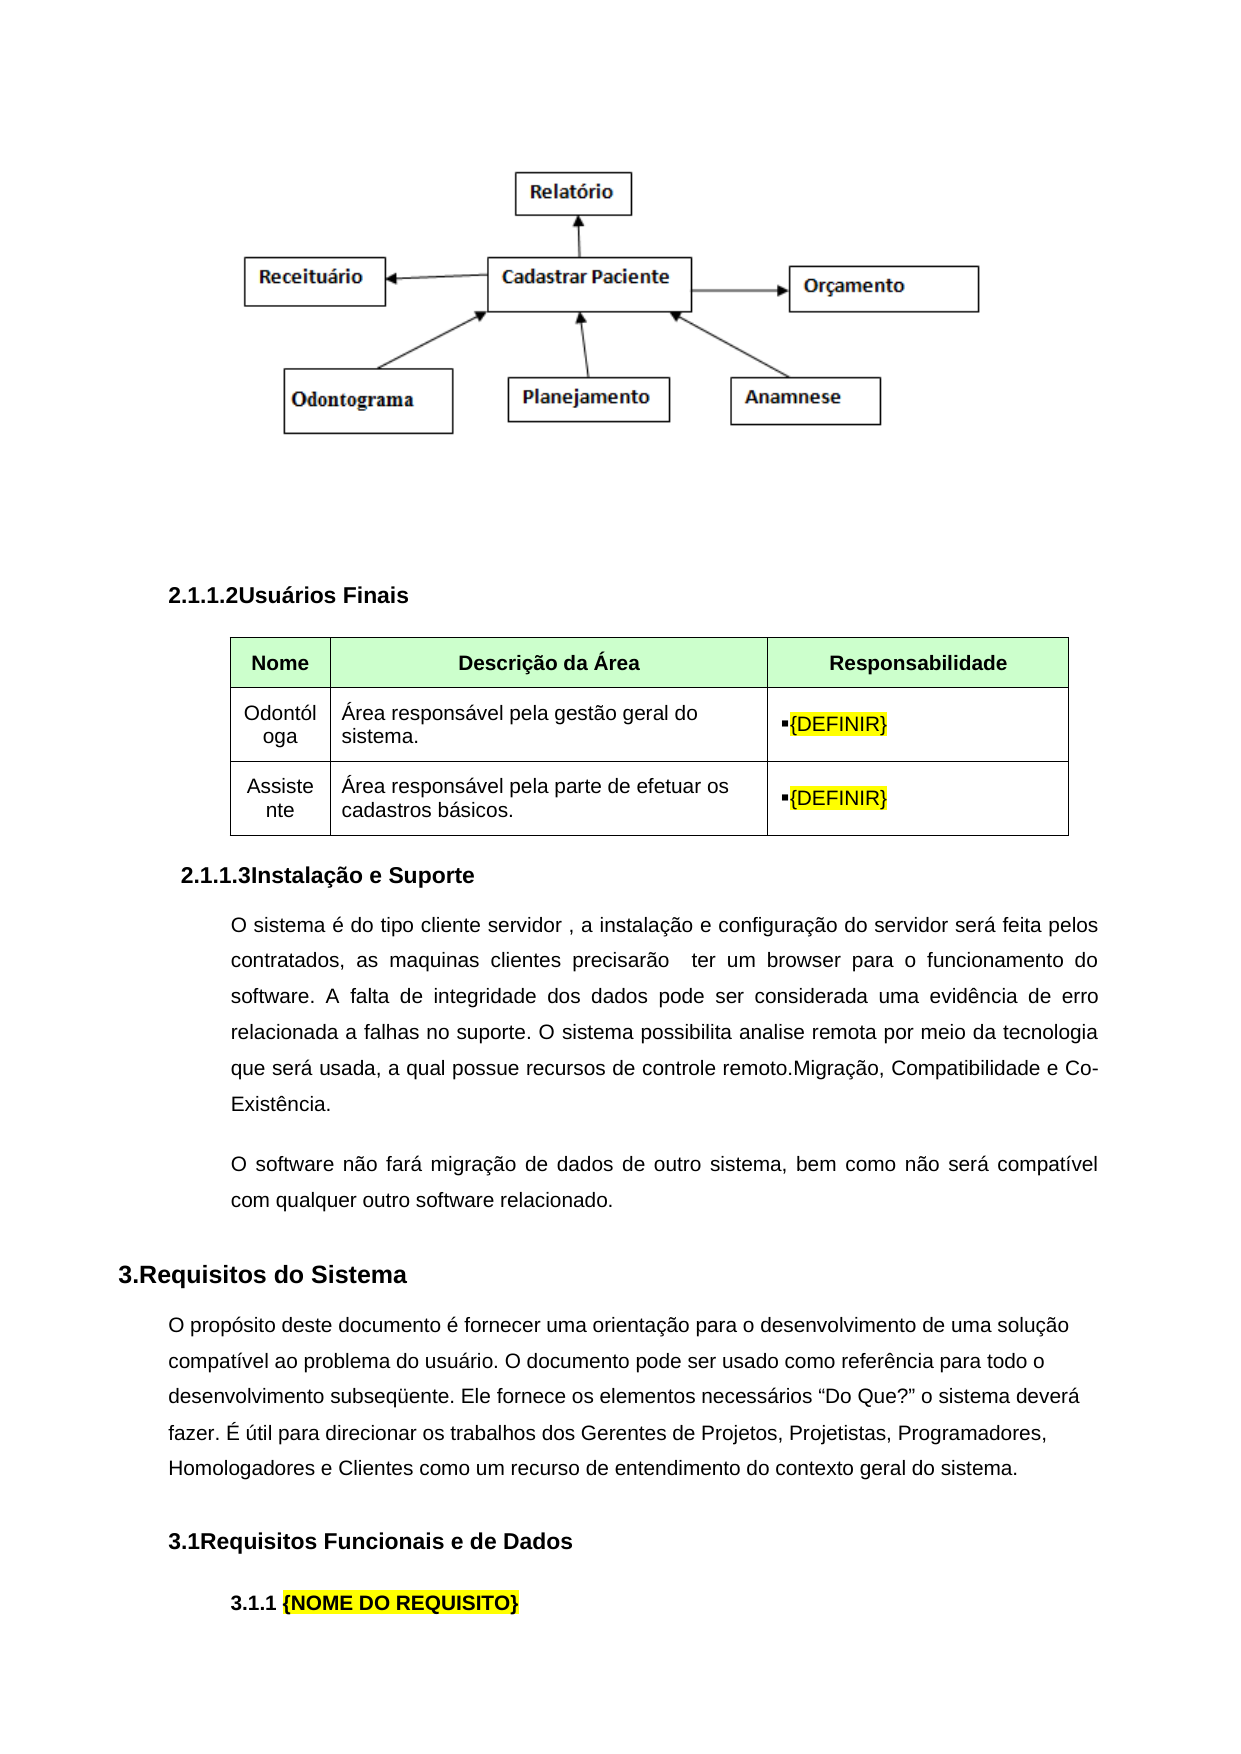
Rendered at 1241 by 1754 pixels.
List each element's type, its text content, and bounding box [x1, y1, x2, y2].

table_cell Área responsável pela gestão geral do sistema. [331, 688, 767, 761]
subtitle .Requisitos do Sistema [118, 1260, 1100, 1288]
text O propósito deste documento é fornecer uma orientação para o desenvolvimento de uma solução compatível ao problema do usuário. O documento pode ser usado como referência para todo o desenvolvimento subseqüente. Ele fornece os elementos necessários “Do Que?” o sistema deverá fazer. É útil para direcionar os trabalhos dos Gerentes de Projetos, Projetistas, Programadores, Homologadores e Clientes como um recurso de entendimento do contexto geral do sistema. [168, 1312, 1100, 1480]
table_cell {DEFINIR} [768, 688, 1068, 761]
table_cell {DEFINIR} [768, 762, 1068, 835]
text O software não fará migração de dados de outro sistema, bem como não será compatível com qualquer outro software relacionado. [231, 1152, 1100, 1212]
subtitle Requisitos Funcionais e de Dados [168, 1528, 1100, 1554]
table_cell Assistente [231, 762, 330, 835]
picture [174, 118, 1044, 509]
text O sistema é do tipo cliente servidor , a instalação e configuração do servidor será feita pelos contratados, as maquinas clientes precisarão ter um browser para o funcionamento do software. A falta de integridade dos dados pode ser considerada uma evidência de erro relacionada a falhas no suporte. O sistema possibilita analise remota por meio da tecnologia que será usada, a qual possue recursos de controle remoto.Migração, Compatibilidade e Co-Existência. [231, 912, 1100, 1116]
table_header Nome [231, 638, 330, 687]
table_header Descrição da Área [331, 638, 767, 687]
table_cell Área responsável pela parte de efetuar os cadastros básicos. [331, 762, 767, 835]
subtitle Usuários Finais [168, 582, 1100, 608]
subtitle Instalação e Suporte [181, 862, 1100, 888]
table_cell Odontóloga [231, 688, 330, 761]
table_header Responsabilidade [768, 638, 1068, 687]
list {NOME DO REQUISITO} [193, 1590, 1100, 1614]
